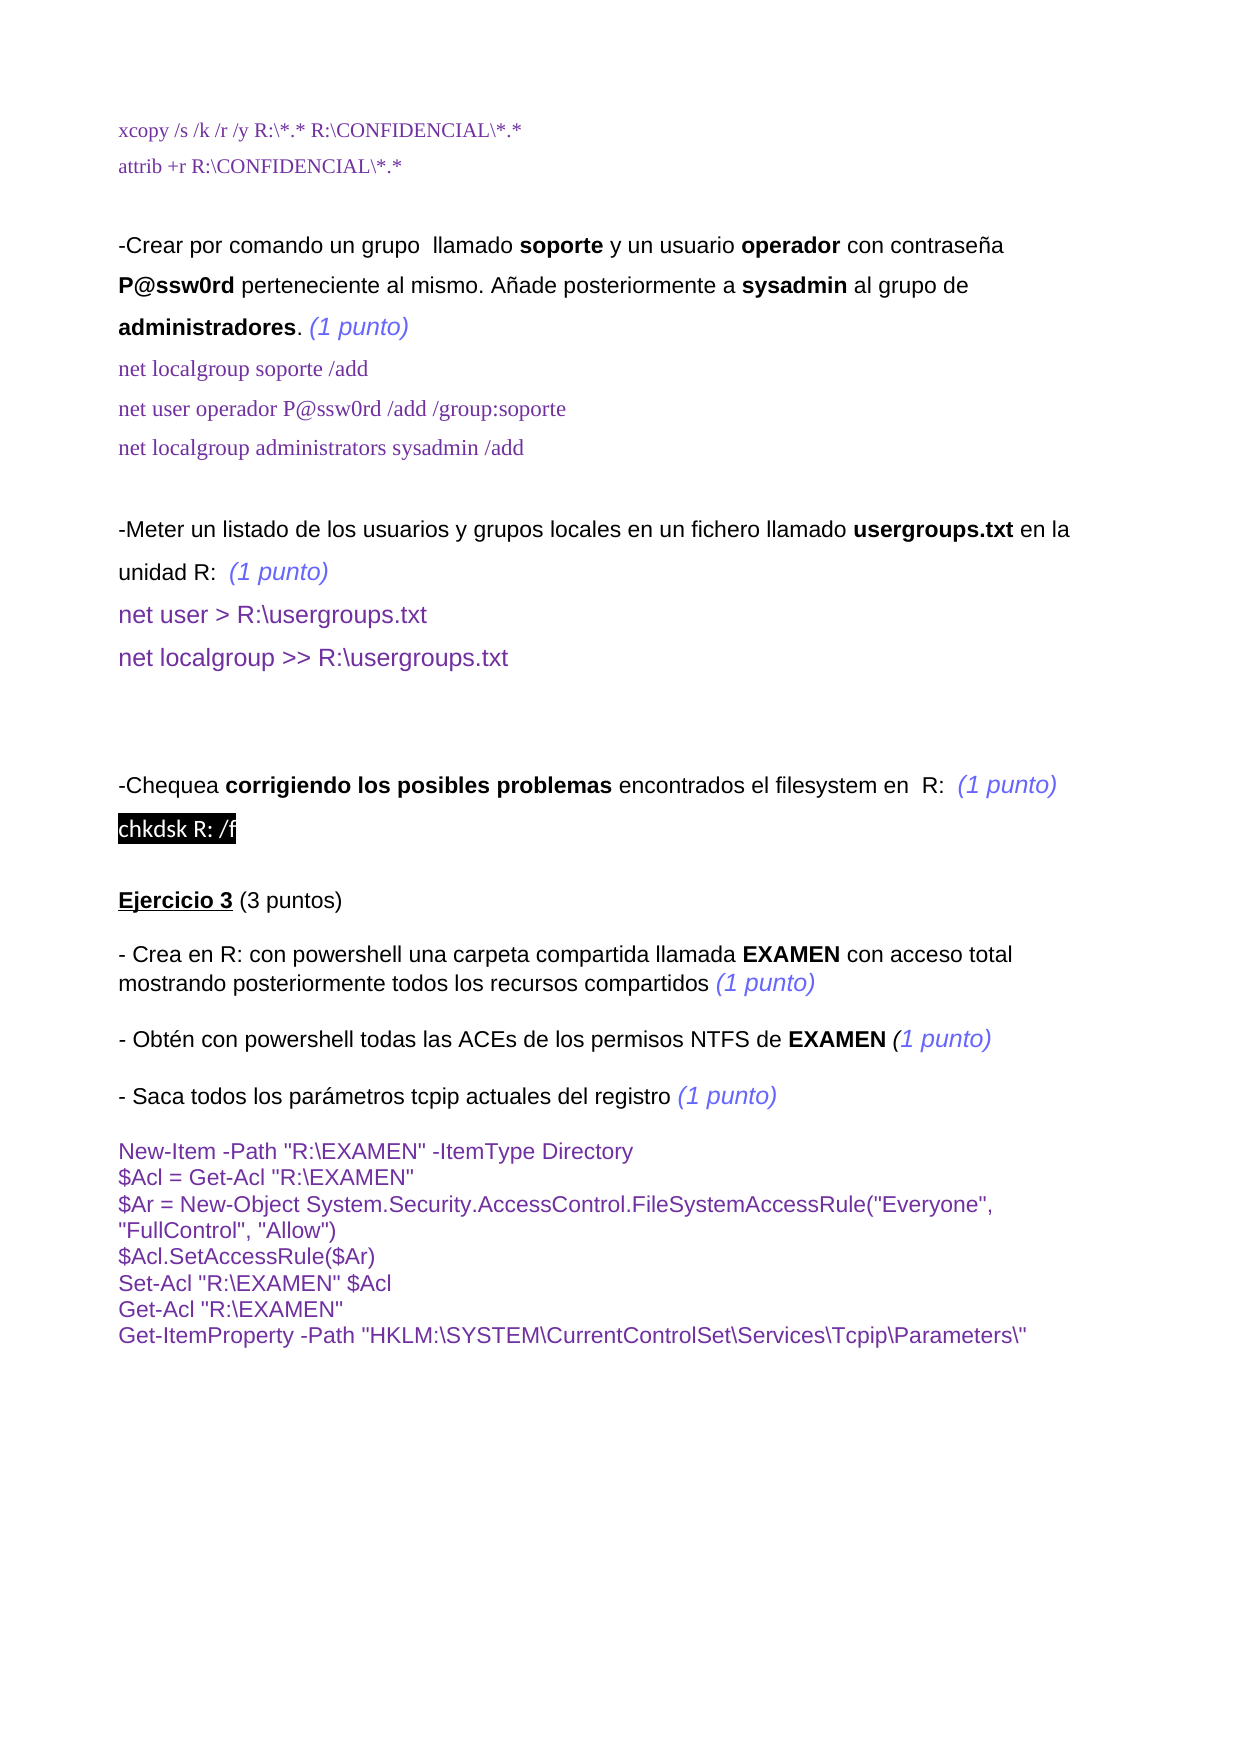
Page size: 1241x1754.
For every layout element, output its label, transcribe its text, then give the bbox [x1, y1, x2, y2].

text - Crea en R: con powershell una carpeta compartida llamada EXAMEN con acceso total mostrando posteriormente todos los recursos compartidos (1 punto) [118, 941, 1122, 996]
text net user operador P@ssw0rd /add /group:soporte [118, 395, 1122, 421]
text New-Item -Path "R:\EXAMEN" -ItemType Directory [118, 1138, 1122, 1164]
text chkdsk R: /f [118, 813, 1122, 844]
text $Ar = New-Object System.Security.AccessControl.FileSystemAccessRule("Everyone", "FullControl", "Allow") [118, 1191, 1122, 1243]
text Set-Acl "R:\EXAMEN" $Acl [118, 1270, 1122, 1296]
text - Saca todos los parámetros tcpip actuales del registro (1 punto) [118, 1081, 1122, 1110]
text net localgroup administrators sysadmin /add [118, 434, 1122, 461]
text net user > R:\usergroups.txt [118, 600, 1122, 628]
text $Acl = Get-Acl "R:\EXAMEN" [118, 1164, 1122, 1191]
text - Obtén con powershell todas las ACEs de los permisos NTFS de EXAMEN (1 punto) [118, 1024, 1122, 1053]
text -Chequea corrigiendo los posibles problemas encontrados el filesystem en R: (1 punto) [118, 770, 1122, 799]
text $Acl.SetAccessRule($Ar) [118, 1243, 1122, 1270]
text net localgroup soporte /add [118, 356, 1122, 382]
text Ejercicio 3 (3 puntos) [118, 887, 1122, 913]
text attrib +r R:\CONFIDENCIAL\*.* [118, 154, 1122, 178]
text -Crear por comando un grupo llamado soporte y un usuario operador con contraseña P@ssw0rd perteneciente al mismo. Añade posteriormente a sysadmin al grupo de administradores. (1 punto) [118, 232, 1122, 341]
text net localgroup >> R:\usergroups.txt [118, 643, 1122, 672]
text -Meter un listado de los usuarios y grupos locales en un fichero llamado usergroups.txt en la unidad R: (1 punto) [118, 516, 1122, 585]
text xcopy /s /k /r /y R:\*.* R:\CONFIDENCIAL\*.* [118, 118, 1122, 142]
text Get-Acl "R:\EXAMEN" [118, 1296, 1122, 1322]
text Get-ItemProperty -Path "HKLM:\SYSTEM\CurrentControlSet\Services\Tcpip\Parameters\" [118, 1322, 1122, 1349]
